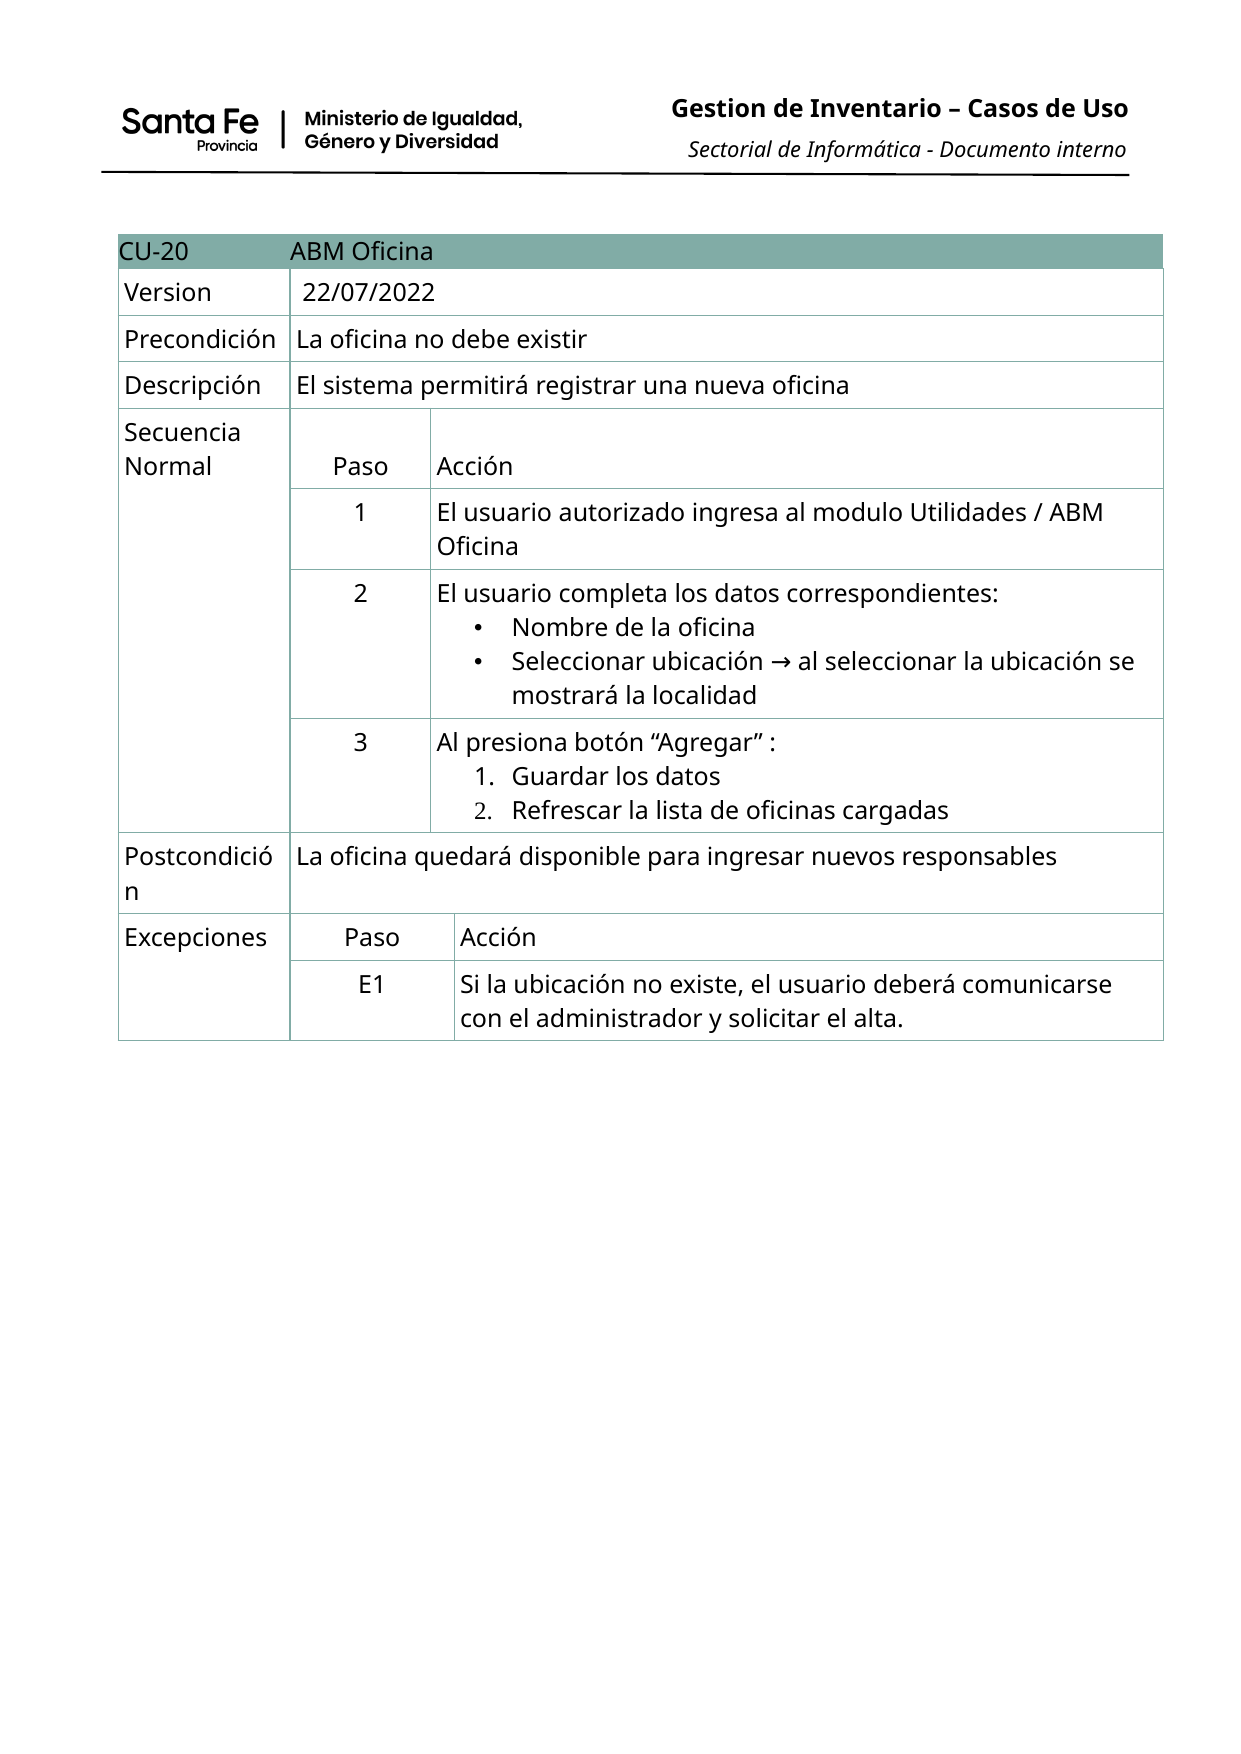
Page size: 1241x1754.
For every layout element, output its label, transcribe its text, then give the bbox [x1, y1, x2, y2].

table_cell El usuario completa los datos correspondientes: Nombre de la oficina Seleccionar ubicación → al seleccionar la ubicación se mostrará la localidad [431, 570, 1163, 718]
table_cell [119, 718, 289, 832]
table_cell La oficina no debe existir [291, 316, 1163, 361]
table_cell 2 [291, 570, 430, 718]
table_cell El sistema permitirá registrar una nueva oficina [291, 362, 1163, 408]
table_cell E1 [291, 961, 454, 1040]
table_cell 1 [291, 489, 430, 569]
picture [102, 91, 550, 162]
table_cell Paso [291, 409, 430, 488]
table_cell [119, 488, 289, 569]
table_cell [119, 960, 289, 1040]
table_cell Paso [291, 914, 454, 959]
table_cell Secuencia Normal [119, 409, 289, 488]
table_cell Descripción [119, 362, 289, 408]
table_cell El usuario autorizado ingresa al modulo Utilidades / ABM Oficina [431, 489, 1163, 569]
table_cell Version [119, 269, 289, 314]
table_cell Si la ubicación no existe, el usuario deberá comunicarse con el administrador y solicitar el alta. [455, 961, 1163, 1040]
table_cell [119, 569, 289, 718]
table_cell 22/07/2022 [291, 269, 1163, 314]
table_cell La oficina quedará disponible para ingresar nuevos responsables [291, 833, 1163, 913]
table_cell 3 [291, 719, 430, 832]
table_header CU-20 [118, 234, 290, 268]
table_cell Excepciones [119, 914, 289, 959]
table_header ABM Oficina [290, 234, 1163, 268]
table_cell Acción [431, 409, 1163, 488]
table_cell Precondición [119, 316, 289, 361]
table_cell Postcondición [119, 833, 289, 913]
table_cell Acción [455, 914, 1163, 959]
table_cell Al presiona botón “Agregar” : Guardar los datos Refrescar la lista de oficinas cargadas [431, 719, 1163, 832]
